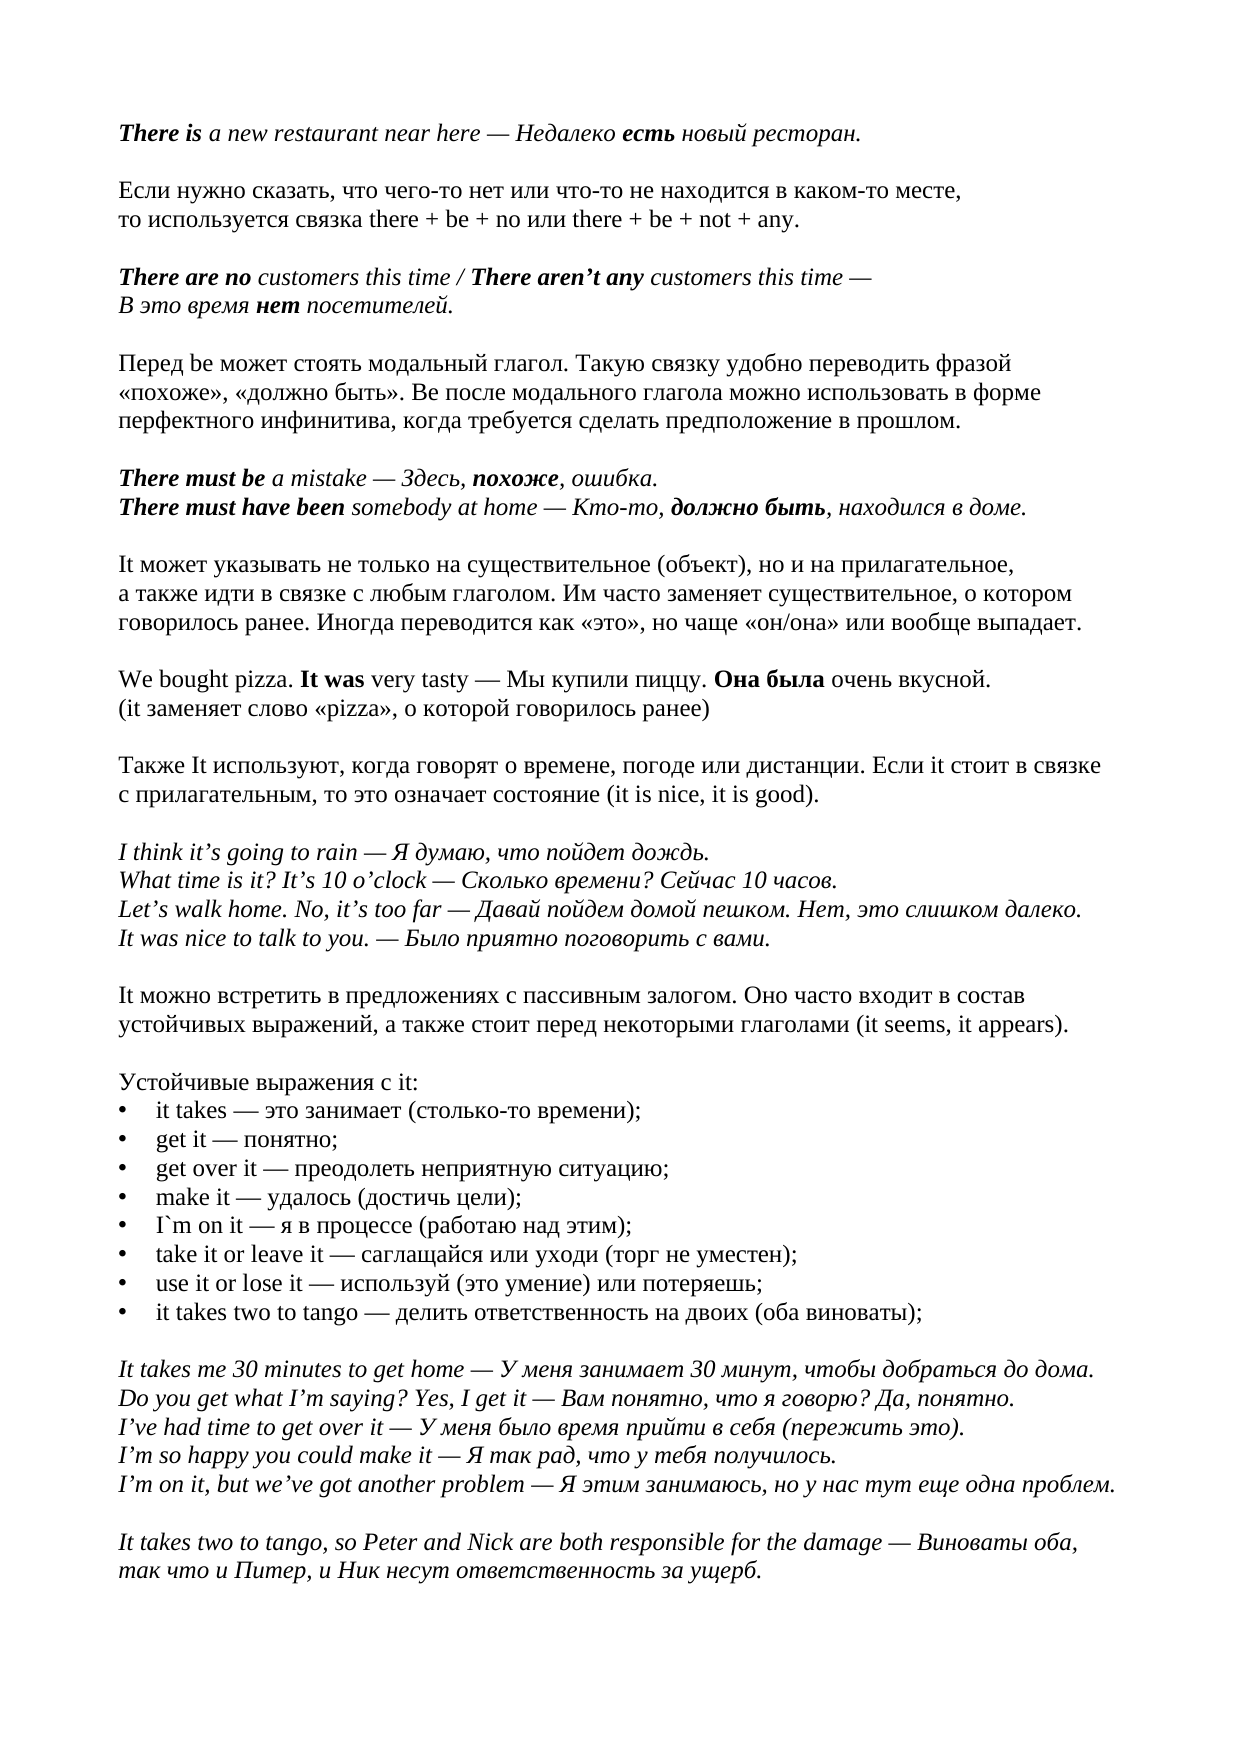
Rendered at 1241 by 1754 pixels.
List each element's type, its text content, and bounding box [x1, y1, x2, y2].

list it takes two to tango — делить ответственность на двоих (оба виноваты); [118, 1297, 1122, 1326]
list use it or lose it — используй (это умение) или потеряешь; [118, 1268, 1122, 1297]
text В это время нет посетителей. [118, 291, 1122, 319]
text There are no customers this time / There aren’t any customers this time — [118, 262, 1122, 291]
text It was nice to talk to you. — Было приятно поговорить с вами. [118, 923, 1122, 952]
text Также It используют, когда говорят о времене, погоде или дистанции. Если it стоит в связке [118, 751, 1122, 779]
text I’m on it, but we’ve got another problem — Я этим занимаюсь, но у нас тут еще одна проблем. [118, 1469, 1122, 1498]
text а также идти в связке с любым глаголом. Им часто заменяет существительное, о котором говорилось ранее. Иногда переводится как «это», но чаще «он/она» или вообще выпадает. [118, 578, 1122, 636]
text Do you get what I’m saying? Yes, I get it — Вам понятно, что я говорю? Да, понятно. [118, 1383, 1122, 1412]
text I’ve had time to get over it — У меня было время прийти в себя (пережить это). [118, 1412, 1122, 1441]
text It takes me 30 minutes to get home — У меня занимает 30 минут, чтобы добраться до дома. [118, 1354, 1122, 1383]
list take it or leave it — саглащайся или уходи (торг не уместен); [118, 1239, 1122, 1268]
list get over it — преодолеть неприятную ситуацию; [118, 1153, 1122, 1182]
list get it — понятно; [118, 1124, 1122, 1153]
text There must have been somebody at home — Кто-то, должно быть, находился в доме. [118, 492, 1122, 521]
list I`m on it — я в процессе (работаю над этим); [118, 1211, 1122, 1239]
text It может указывать не только на существительное (объект), но и на прилагательное, [118, 549, 1122, 578]
text с прилагательным, то это означает состояние (it is nice, it is good). [118, 779, 1122, 808]
text It takes two to tango, so Peter and Nick are both responsible for the damage — Виноваты оба, [118, 1527, 1122, 1556]
text There is a new restaurant near here — Недалеко есть новый ресторан. [118, 118, 1122, 147]
text It можно встретить в предложениях с пассивным залогом. Оно часто входит в состав устойчивых выражений, а также стоит перед некоторыми глаголами (it seems, it appears). [118, 981, 1122, 1038]
text то используется связка there + be + no или there + be + not + any. [118, 204, 1122, 233]
text There must be a mistake — Здесь, похоже, ошибка. [118, 463, 1122, 492]
text так что и Питер, и Ник несут ответственность за ущерб. [118, 1556, 1122, 1584]
text Let’s walk home. No, it’s too far — Давай пойдем домой пешком. Нет, это слишком далеко. [118, 894, 1122, 923]
text We bought pizza. It was very tasty — Мы купили пиццу. Она была очень вкусной. [118, 664, 1122, 693]
list make it — удалось (достичь цели); [118, 1182, 1122, 1211]
text Устойчивые выражения с it: [118, 1067, 1122, 1096]
text What time is it? It’s 10 o’clock — Сколько времени? Сейчас 10 часов. [118, 866, 1122, 894]
text Если нужно сказать, что чего-то нет или что-то не находится в каком-то месте, [118, 176, 1122, 204]
text I think it’s going to rain — Я думаю, что пойдет дождь. [118, 837, 1122, 866]
text Перед be может стоять модальный глагол. Такую связку удобно переводить фразой «похоже», «должно быть». Be после модального глагола можно использовать в форме перфектного инфинитива, когда требуется сделать предположение в прошлом. [118, 348, 1122, 434]
text (it заменяет слово «pizza», о которой говорилось ранее) [118, 693, 1122, 722]
list it takes — это занимает (столько-то времени); [118, 1096, 1122, 1124]
text I’m so happy you could make it — Я так рад, что у тебя получилось. [118, 1441, 1122, 1469]
